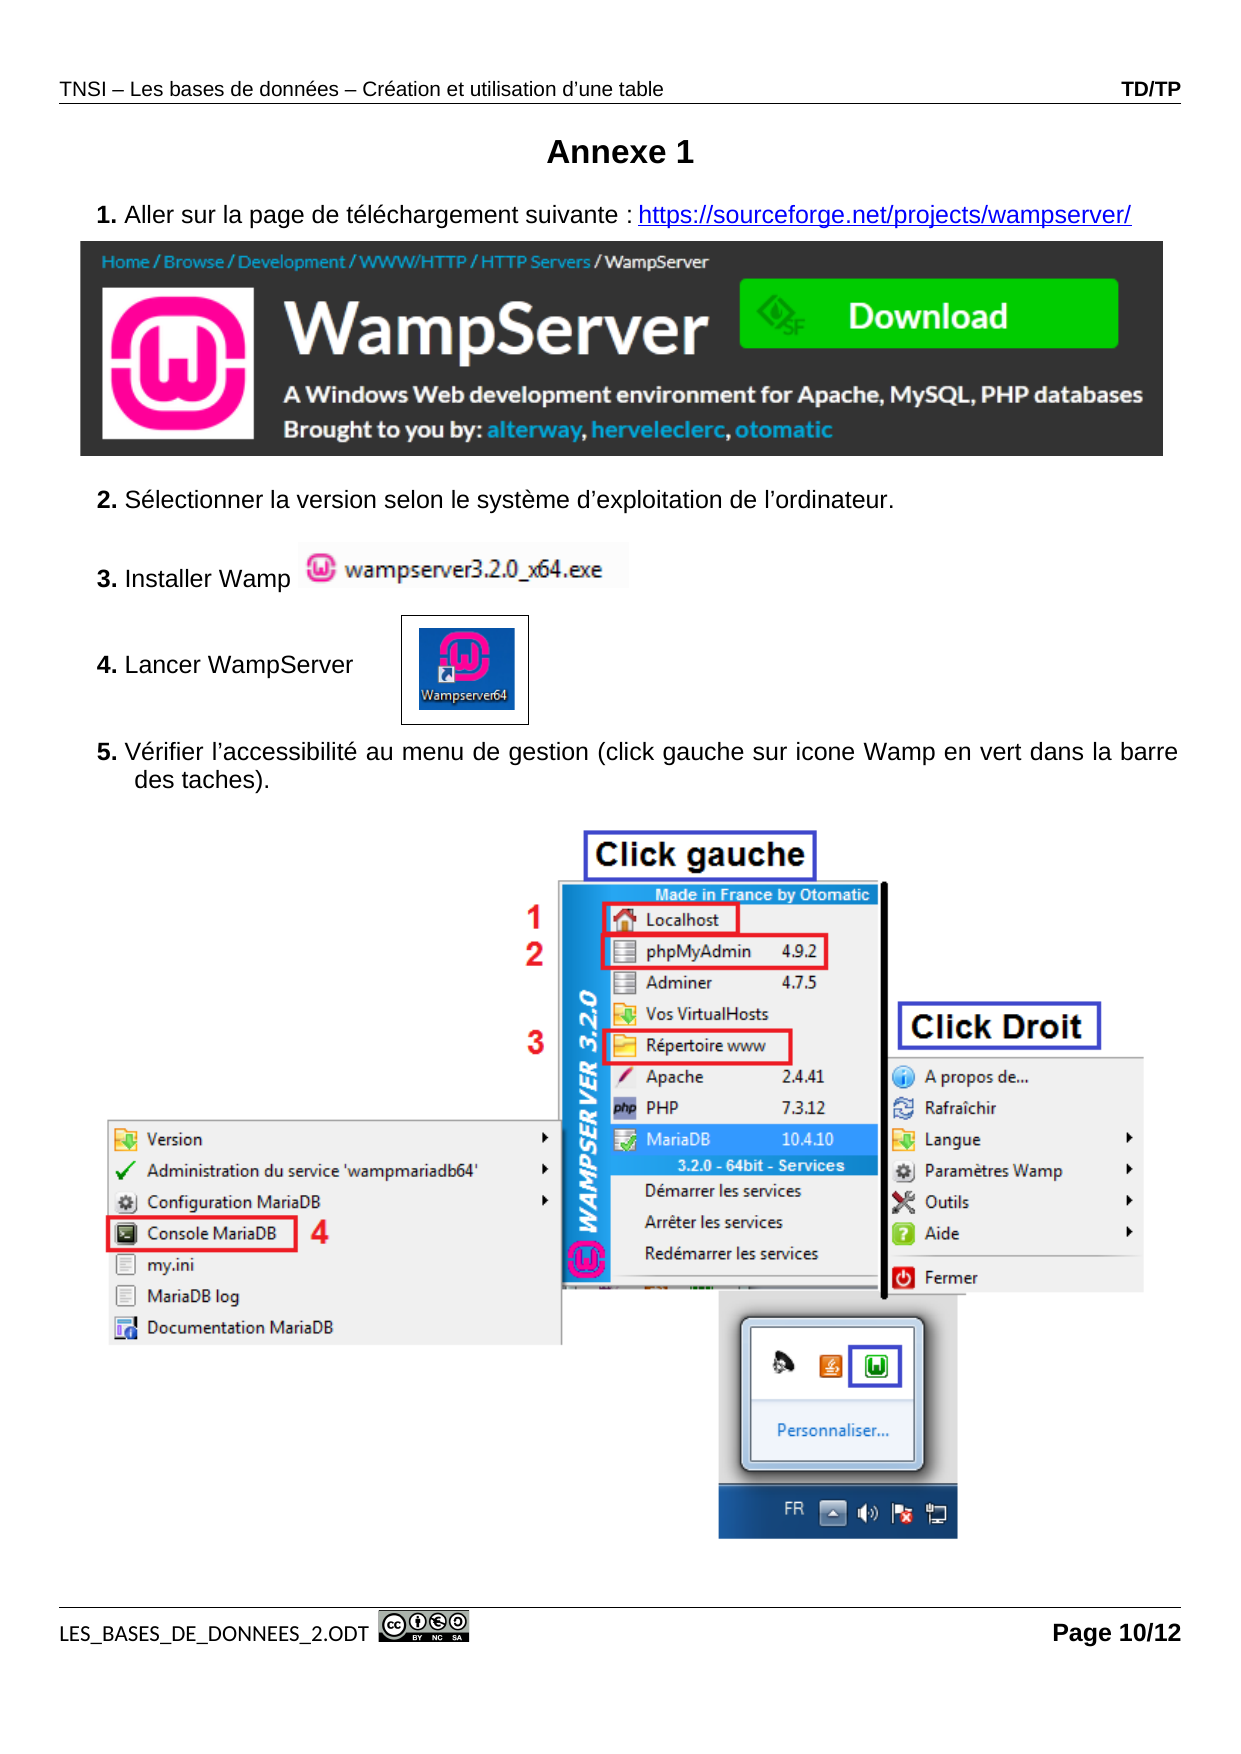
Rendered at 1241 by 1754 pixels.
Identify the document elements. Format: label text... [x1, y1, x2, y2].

text Annexe 1 [59, 133, 1181, 171]
list [515, 650, 1181, 679]
picture [378, 1610, 470, 1642]
list Installer Wamp [97, 542, 1181, 593]
picture [419, 628, 515, 713]
picture [298, 542, 629, 588]
picture [80, 241, 1163, 456]
list Lancer WampServer [97, 650, 419, 679]
list Sélectionner la version selon le système d’exploitation de l’ordinateur. [97, 485, 1181, 513]
picture [99, 822, 1144, 1549]
list Vérifier l’accessibilité au menu de gestion (click gauche sur icone Wamp en vert dans la barre des taches). [97, 737, 1181, 794]
list Aller sur la page de téléchargement suivante : https://sourceforge.net/projects/wampserver/ [96, 200, 1181, 229]
